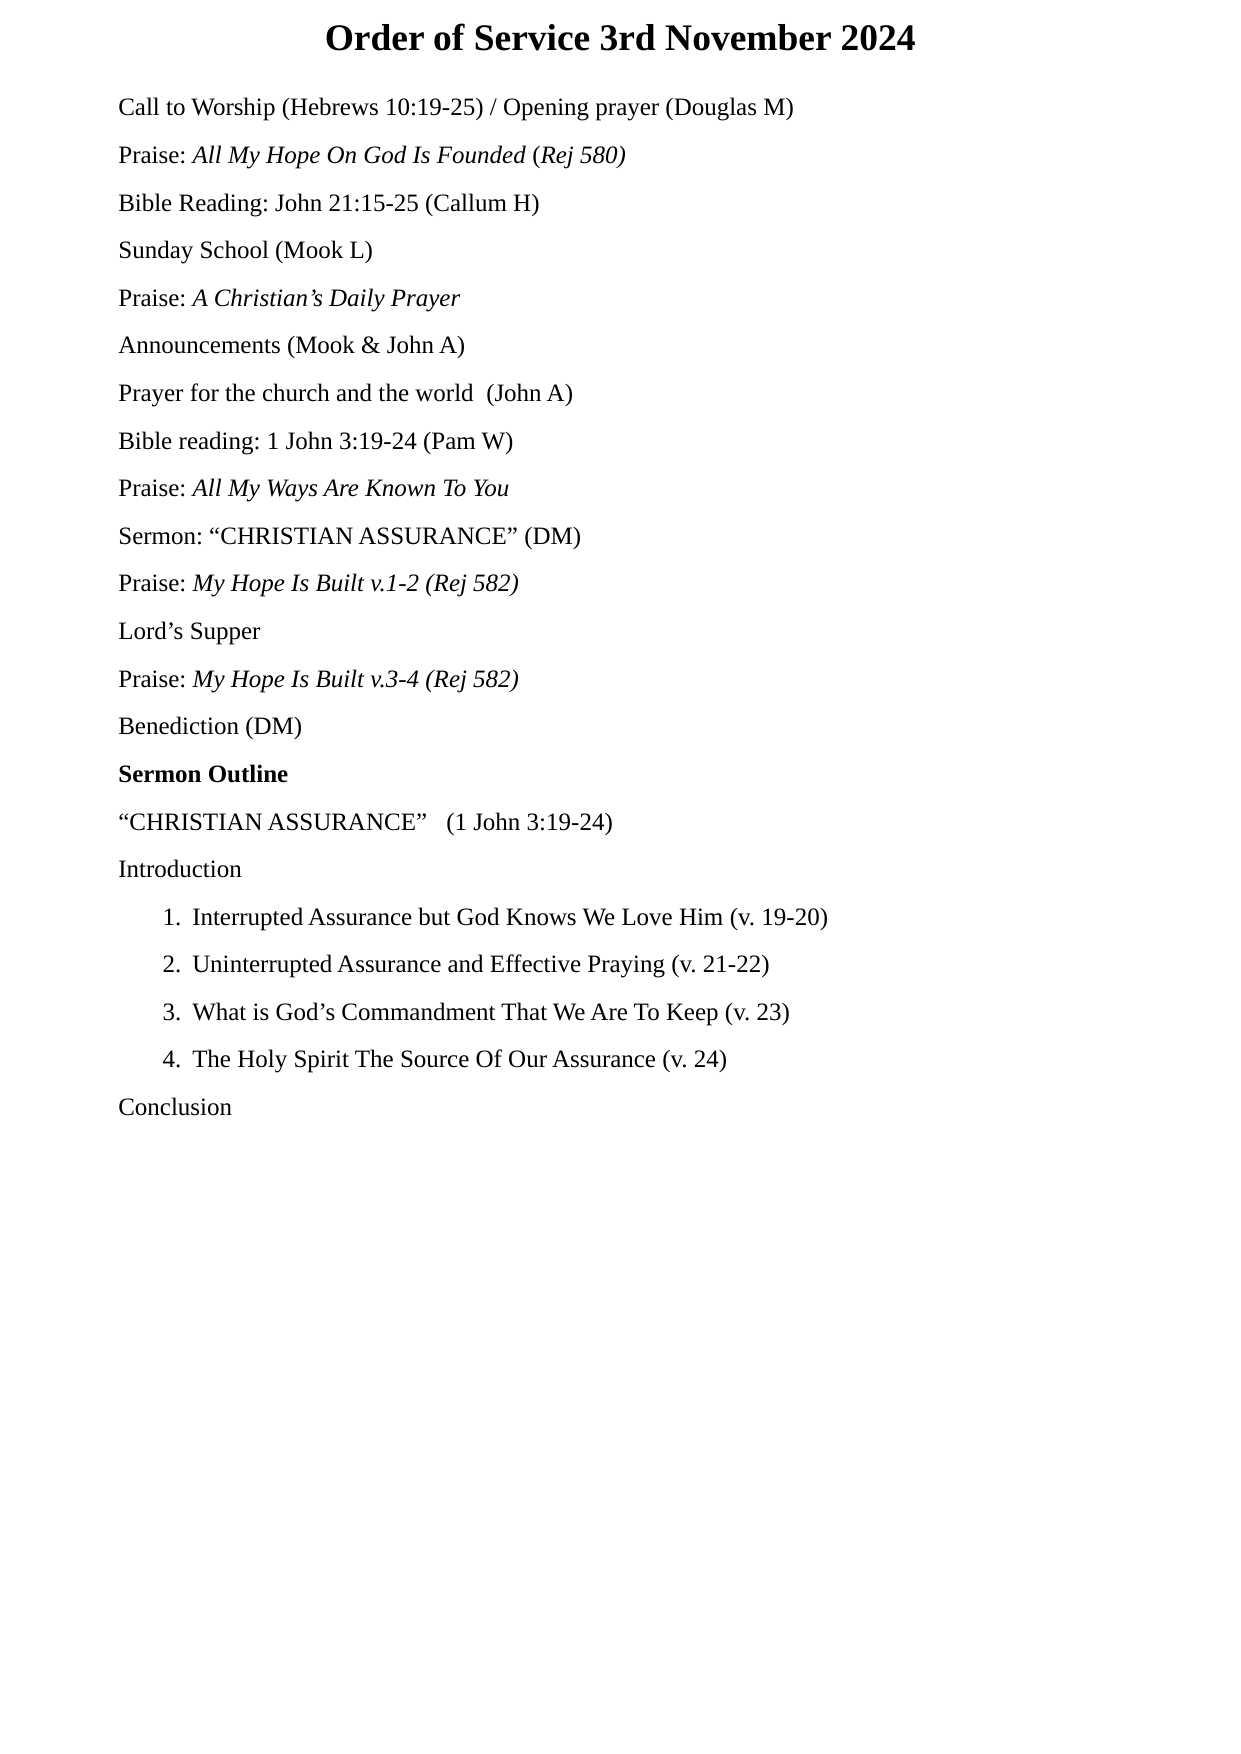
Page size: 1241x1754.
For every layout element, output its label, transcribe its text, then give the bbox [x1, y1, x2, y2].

list What is God’s Commandment That We Are To Keep (v. 23) [162, 997, 1122, 1026]
list The Holy Spirit The Source Of Our Assurance (v. 24) [162, 1044, 1122, 1073]
list Uninterrupted Assurance and Effective Praying (v. 21-22) [162, 949, 1122, 978]
text Sunday School (Mook L) [118, 235, 1122, 264]
text Praise: All My Ways Are Known To You [118, 473, 1122, 502]
text Praise: My Hope Is Built v.3-4 (Rej 582) [118, 664, 1122, 692]
text Introduction [118, 854, 1122, 883]
text Benediction (DM) [118, 711, 1122, 740]
list Interrupted Assurance but God Knows We Love Him (v. 19-20) [162, 902, 1122, 931]
text Sermon: “CHRISTIAN ASSURANCE” (DM) [118, 521, 1122, 550]
text Sermon Outline [118, 759, 1122, 788]
text Bible Reading: John 21:15-25 (Callum H) [118, 188, 1122, 216]
text Announcements (Mook & John A) [118, 331, 1122, 359]
text Praise: All My Hope On God Is Founded (Rej 580) [118, 140, 1122, 169]
text Conclusion [118, 1092, 1122, 1121]
text Praise: A Christian’s Daily Prayer [118, 283, 1122, 312]
text Praise: My Hope Is Built v.1-2 (Rej 582) [118, 568, 1122, 597]
text Lord’s Supper [118, 616, 1122, 645]
text “CHRISTIAN ASSURANCE” (1 John 3:19-24) [118, 807, 1122, 835]
text Call to Worship (Hebrews 10:19-25) / Opening prayer (Douglas M) [118, 92, 1122, 121]
text Bible reading: 1 John 3:19-24 (Pam W) [118, 426, 1122, 454]
text Prayer for the church and the world (John A) [118, 378, 1122, 407]
